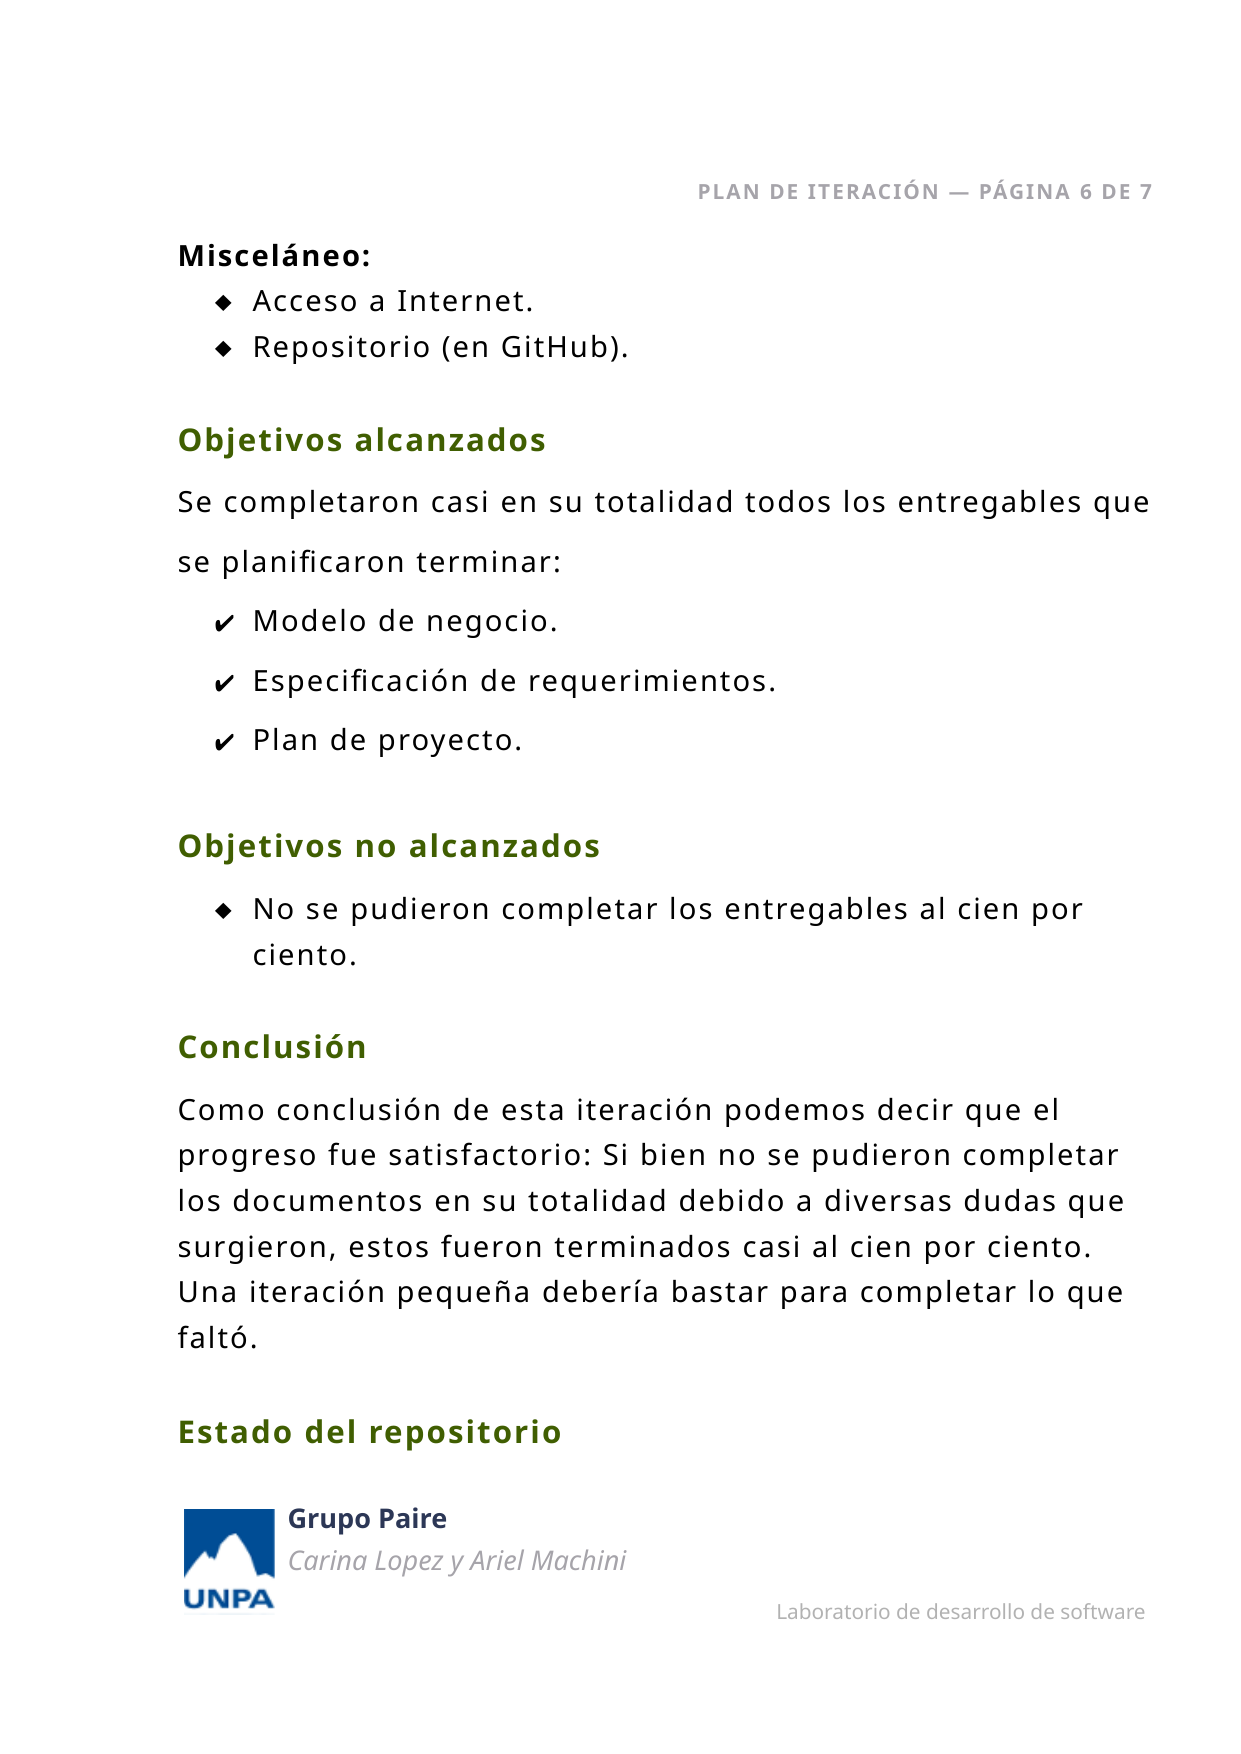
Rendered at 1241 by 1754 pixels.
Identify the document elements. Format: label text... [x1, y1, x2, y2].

text Objetivos alcanzados [177, 418, 1152, 460]
text Como conclusión de esta iteración podemos decir que el progreso fue satisfactorio: Si bien no se pudieron completar los documentos en su totalidad debido a diversas dudas que surgieron, estos fueron terminados casi al cien por ciento. Una iteración pequeña debería bastar para completar lo que faltó. [177, 1089, 1152, 1357]
text Objetivos no alcanzados [177, 824, 1152, 867]
text Estado del repositorio [177, 1410, 1152, 1452]
list Acceso a Internet. [215, 281, 1152, 320]
picture [184, 1509, 275, 1615]
list Repositorio (en GitHub). [215, 326, 1152, 366]
text Misceláneo: [177, 235, 1152, 275]
list Plan de proyecto. [215, 719, 1152, 759]
list Especificación de requerimientos. [215, 660, 1152, 699]
list No se pudieron completar los entregables al cien por ciento. [215, 888, 1152, 974]
text Se completaron casi en su totalidad todos los entregables que se planificaron terminar: [177, 481, 1152, 581]
list Modelo de negocio. [215, 600, 1152, 640]
text Conclusión [177, 1025, 1152, 1068]
